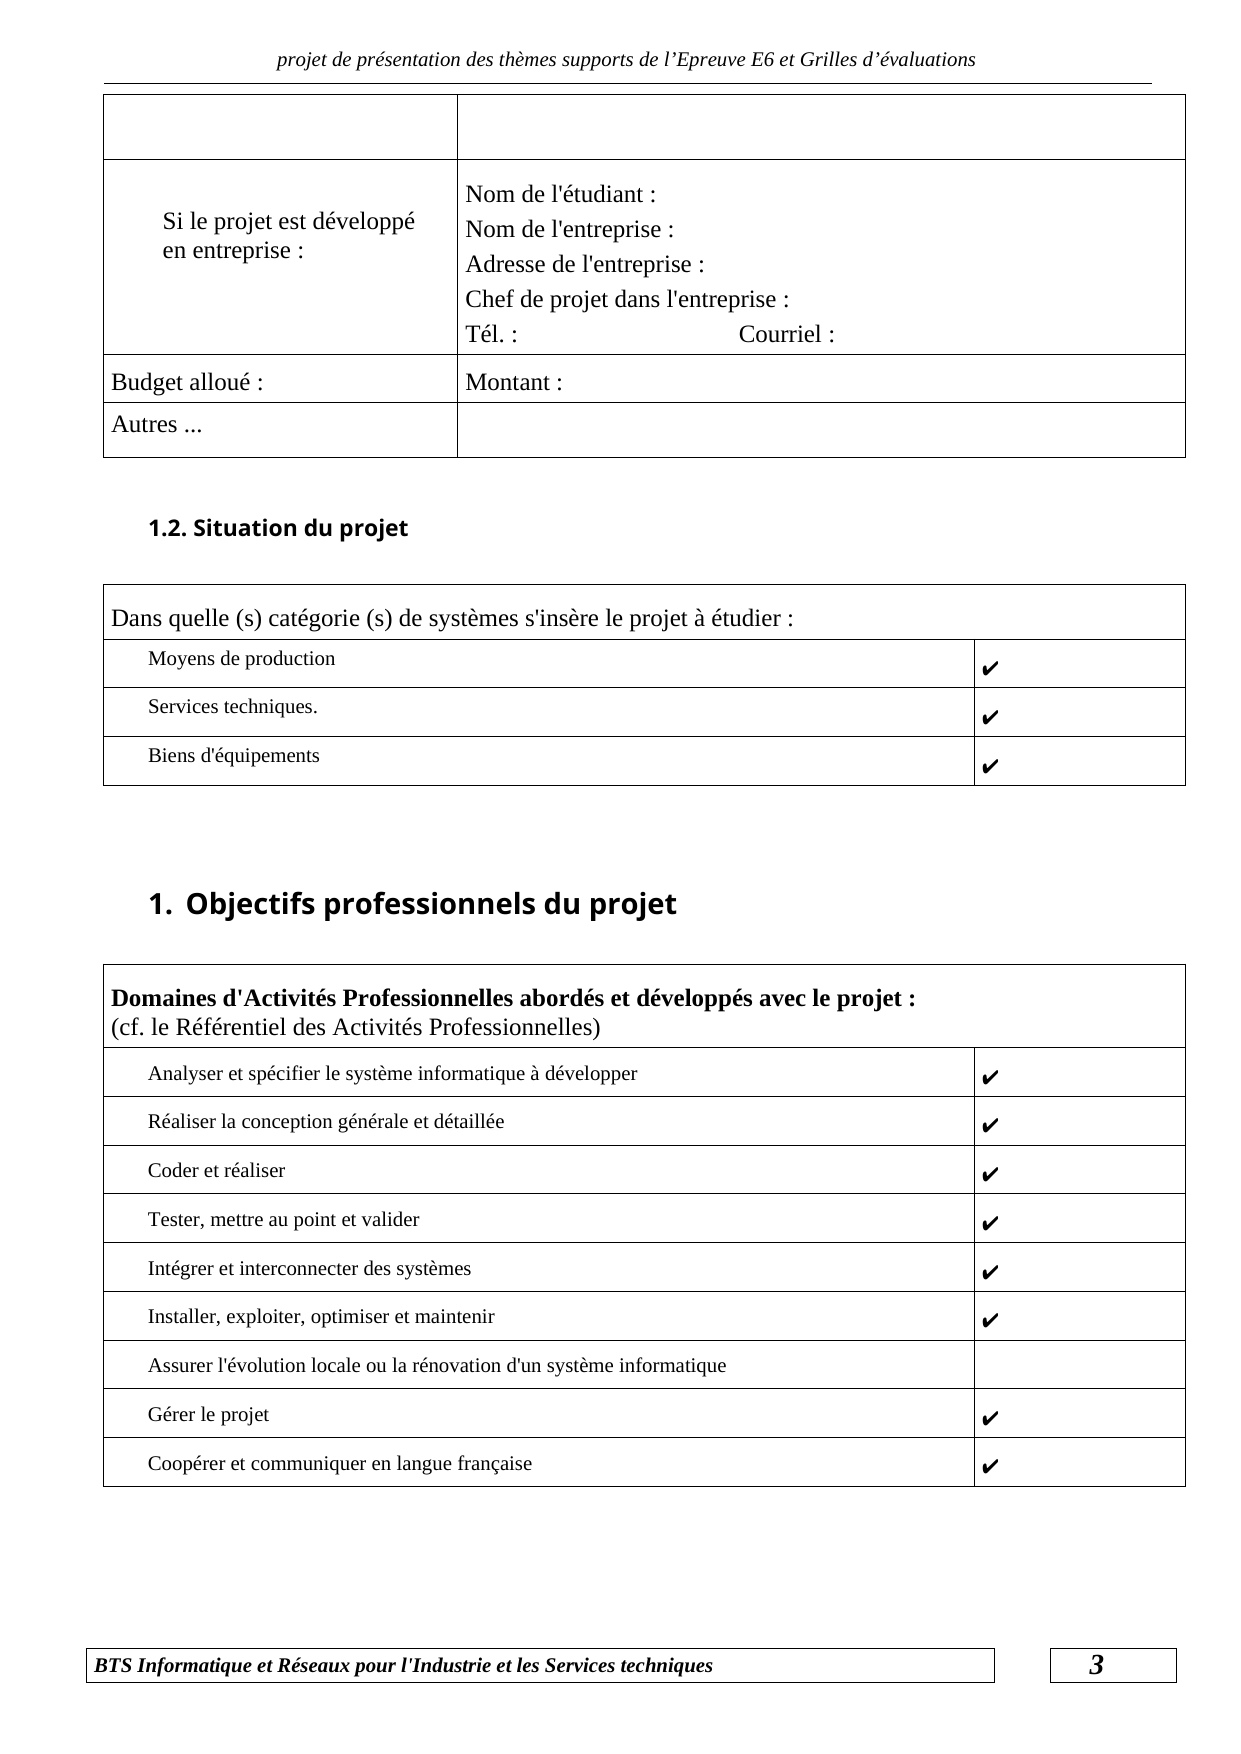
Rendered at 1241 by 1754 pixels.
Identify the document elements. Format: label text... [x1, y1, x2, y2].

table_cell Intégrer et interconnecter des systèmes [104, 1243, 974, 1291]
table_cell  [975, 640, 1185, 687]
table_cell  [975, 737, 1185, 785]
table_cell Coder et réaliser [104, 1146, 974, 1193]
text 1.2. Situation du projet [148, 511, 1092, 543]
table_cell Réaliser la conception générale et détaillée [104, 1097, 974, 1144]
table_cell  [975, 1097, 1185, 1144]
table_cell Si le projet est développé en entreprise : [104, 160, 457, 354]
table_cell Montant : [458, 355, 1185, 402]
table_cell Installer, exploiter, optimiser et maintenir [104, 1292, 974, 1339]
table_cell  [975, 1194, 1185, 1242]
table_cell  [975, 1146, 1185, 1193]
table_cell  [975, 1243, 1185, 1291]
table_cell Analyser et spécifier le système informatique à développer [104, 1048, 974, 1096]
table_cell Moyens de production [104, 640, 974, 687]
table_cell Coopérer et communiquer en langue française [104, 1438, 974, 1486]
table_cell  [975, 688, 1185, 736]
table_cell Gérer le projet [104, 1389, 974, 1437]
list Objectifs professionnels du projet [148, 883, 1092, 923]
table_cell [458, 95, 1185, 159]
table_cell Tester, mettre au point et valider [104, 1194, 974, 1242]
table_cell [458, 403, 1185, 457]
table_cell Services techniques. [104, 688, 974, 736]
table_cell Autres ... [104, 403, 457, 457]
table_header Domaines d'Activités Professionnelles abordés et développés avec le projet : (cf. le Référentiel des Activités Professionnelles) [104, 965, 1185, 1047]
table_cell Nom de l'étudiant : Nom de l'entreprise : Adresse de l'entreprise : Chef de projet dans l'entreprise : Tél. : Courriel : [458, 160, 1185, 354]
table_cell Biens d'équipements [104, 737, 974, 785]
table_cell  [975, 1389, 1185, 1437]
table_cell Budget alloué : [104, 355, 457, 402]
table_cell [975, 1341, 1185, 1388]
table_cell  [975, 1292, 1185, 1339]
table_header Dans quelle (s) catégorie (s) de systèmes s'insère le projet à étudier : [104, 585, 1185, 638]
table_cell  [975, 1048, 1185, 1096]
table_cell [104, 95, 457, 159]
table_cell Assurer l'évolution locale ou la rénovation d'un système informatique [104, 1341, 974, 1388]
table_cell  [975, 1438, 1185, 1486]
